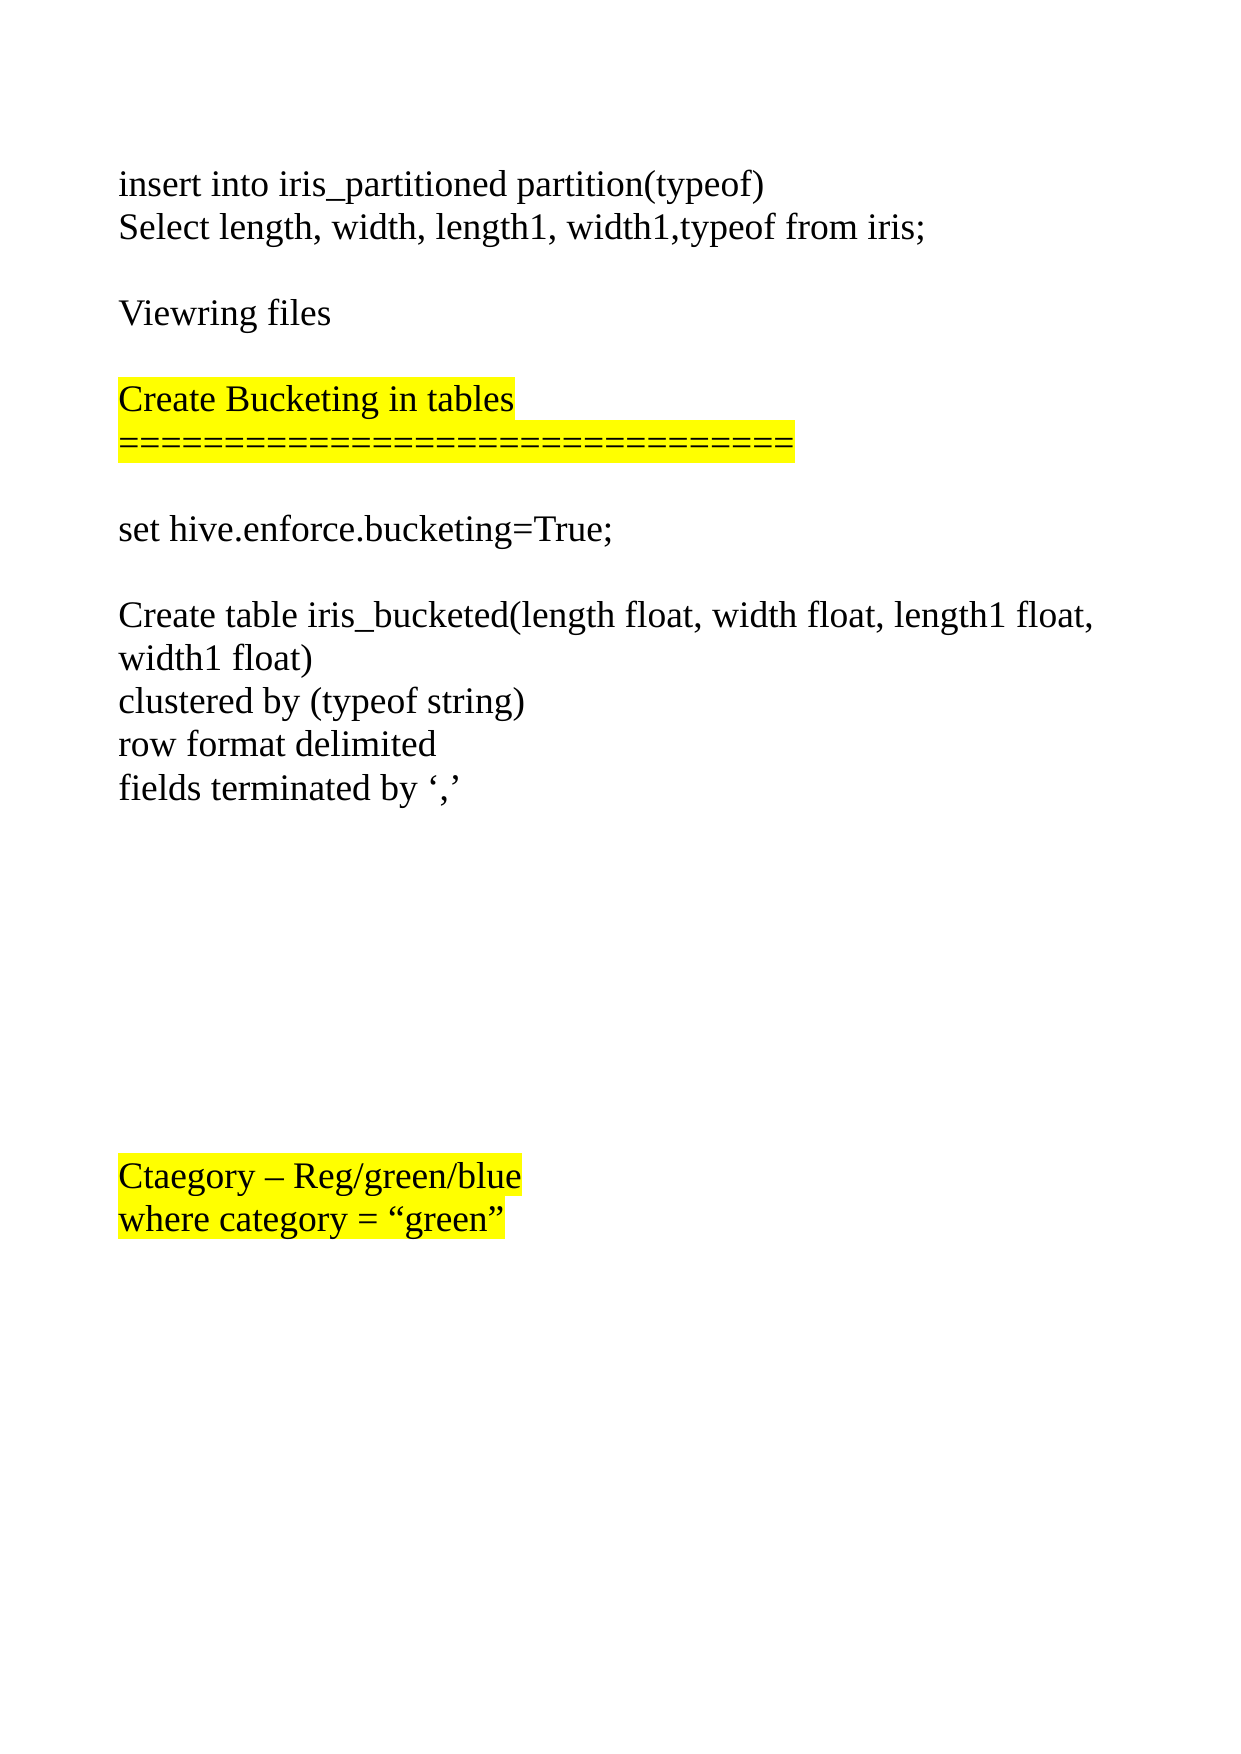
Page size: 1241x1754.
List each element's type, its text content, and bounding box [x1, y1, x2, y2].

text insert into iris_partitioned partition(typeof) [118, 161, 1122, 204]
text Ctaegory – Reg/green/blue [118, 1153, 1122, 1196]
text Select length, width, length1, width1,typeof from iris; [118, 204, 1122, 247]
text set hive.enforce.bucketing=True; [118, 506, 1122, 549]
text Create Bucketing in tables [118, 377, 1122, 420]
text ================================ [118, 420, 1122, 463]
text fields terminated by ‘,’ [118, 765, 1122, 808]
text Viewring files [118, 291, 1122, 334]
text row format delimited [118, 722, 1122, 765]
text Create table iris_bucketed(length float, width float, length1 float, width1 float) [118, 592, 1122, 679]
text clustered by (typeof string) [118, 679, 1122, 722]
text where category = “green” [118, 1196, 1122, 1239]
